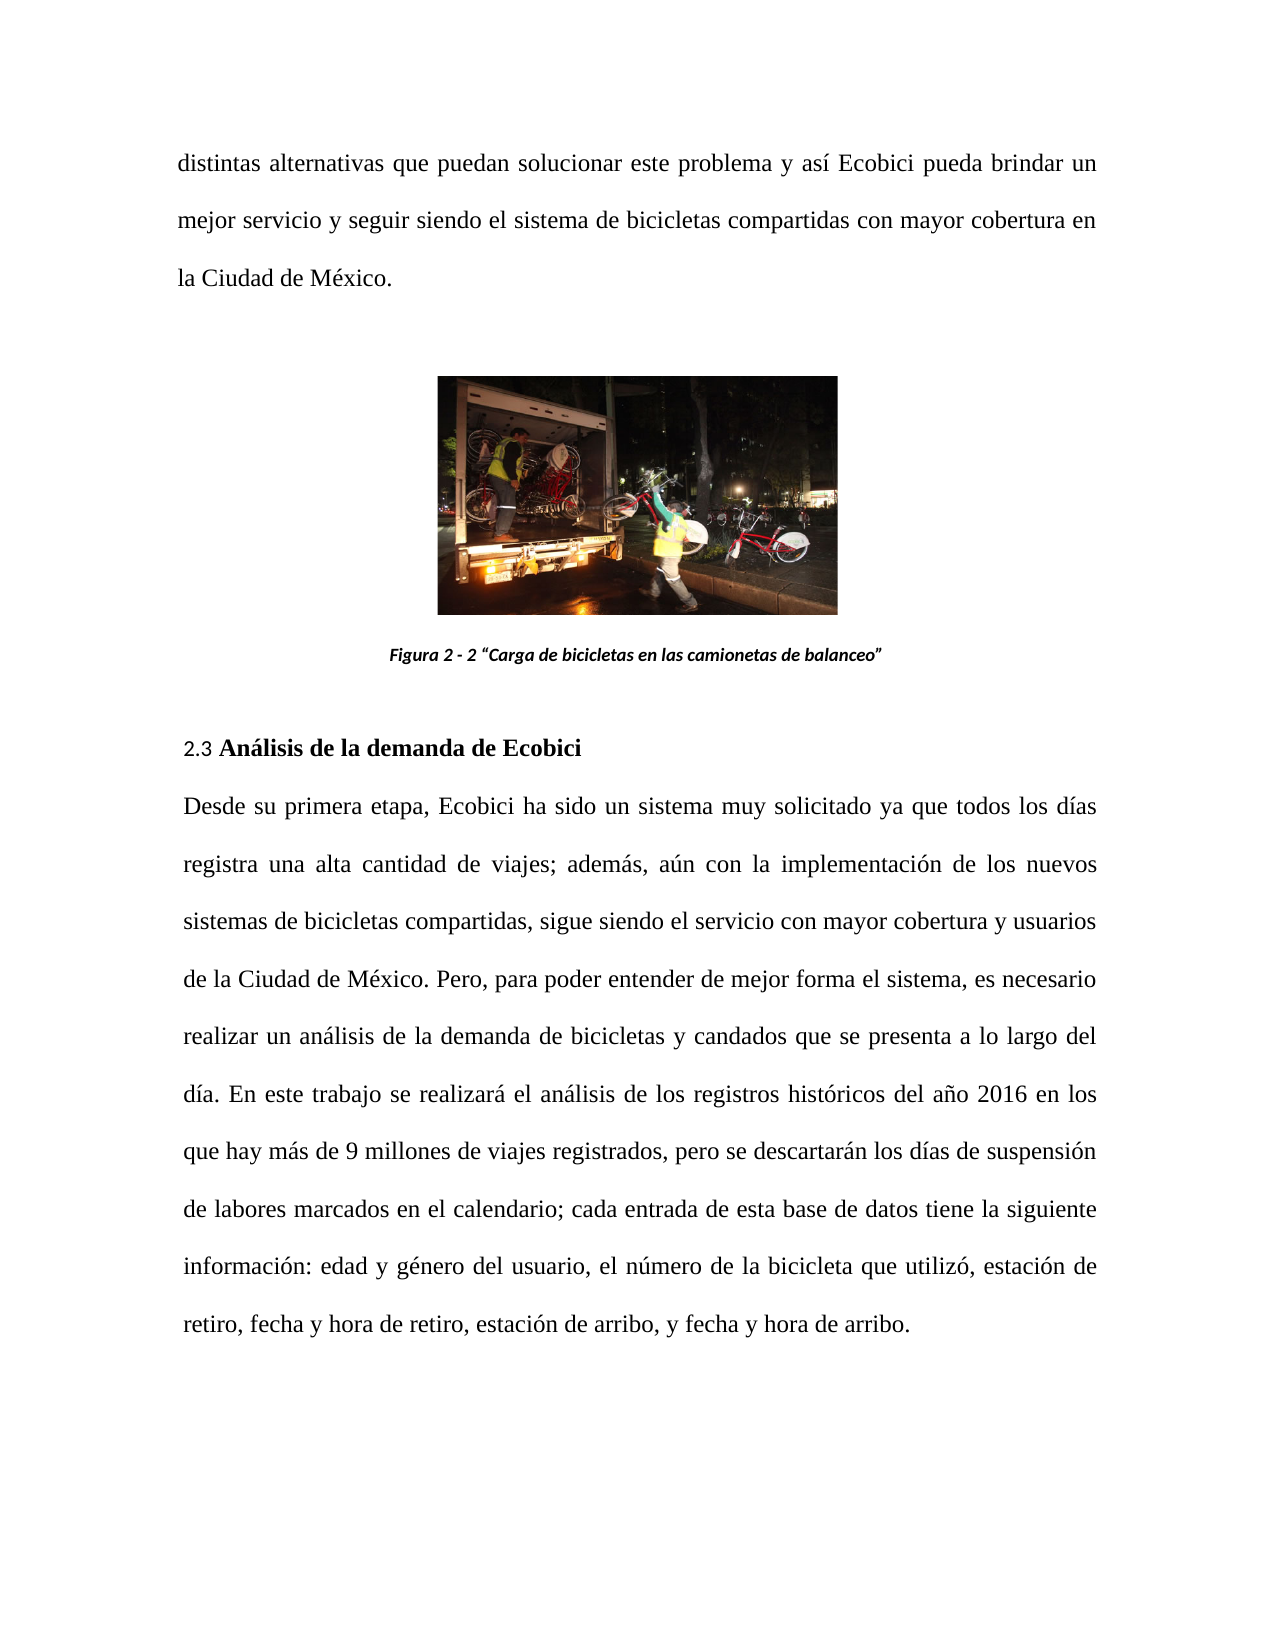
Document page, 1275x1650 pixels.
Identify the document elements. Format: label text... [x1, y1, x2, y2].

text distintas alternativas que puedan solucionar este problema y así Ecobici pueda brindar un mejor servicio y seguir siendo el sistema de bicicletas compartidas con mayor cobertura en la Ciudad de México. [177, 148, 1098, 291]
list Desde su primera etapa, Ecobici ha sido un sistema muy solicitado ya que todos los días registra una alta cantidad de viajes; además, aún con la implementación de los nuevos sistemas de bicicletas compartidas, sigue siendo el servicio con mayor cobertura y usuarios de la Ciudad de México. Pero, para poder entender de mejor forma el sistema, es necesario realizar un análisis de la demanda de bicicletas y candados que se presenta a lo largo del día. En este trabajo se realizará el análisis de los registros históricos del año 2016 en los que hay más de 9 millones de viajes registrados, pero se descartarán los días de suspensión de labores marcados en el calendario; cada entrada de esta base de datos tiene la siguiente información: edad y género del usuario, el número de la bicicleta que utilizó, estación de retiro, fecha y hora de retiro, estación de arribo, y fecha y hora de arribo. [183, 791, 1098, 1337]
list Análisis de la demanda de Ecobici [183, 733, 1098, 762]
text Figura 2 - 2 “Carga de bicicletas en las camionetas de balanceo” [177, 643, 1098, 666]
